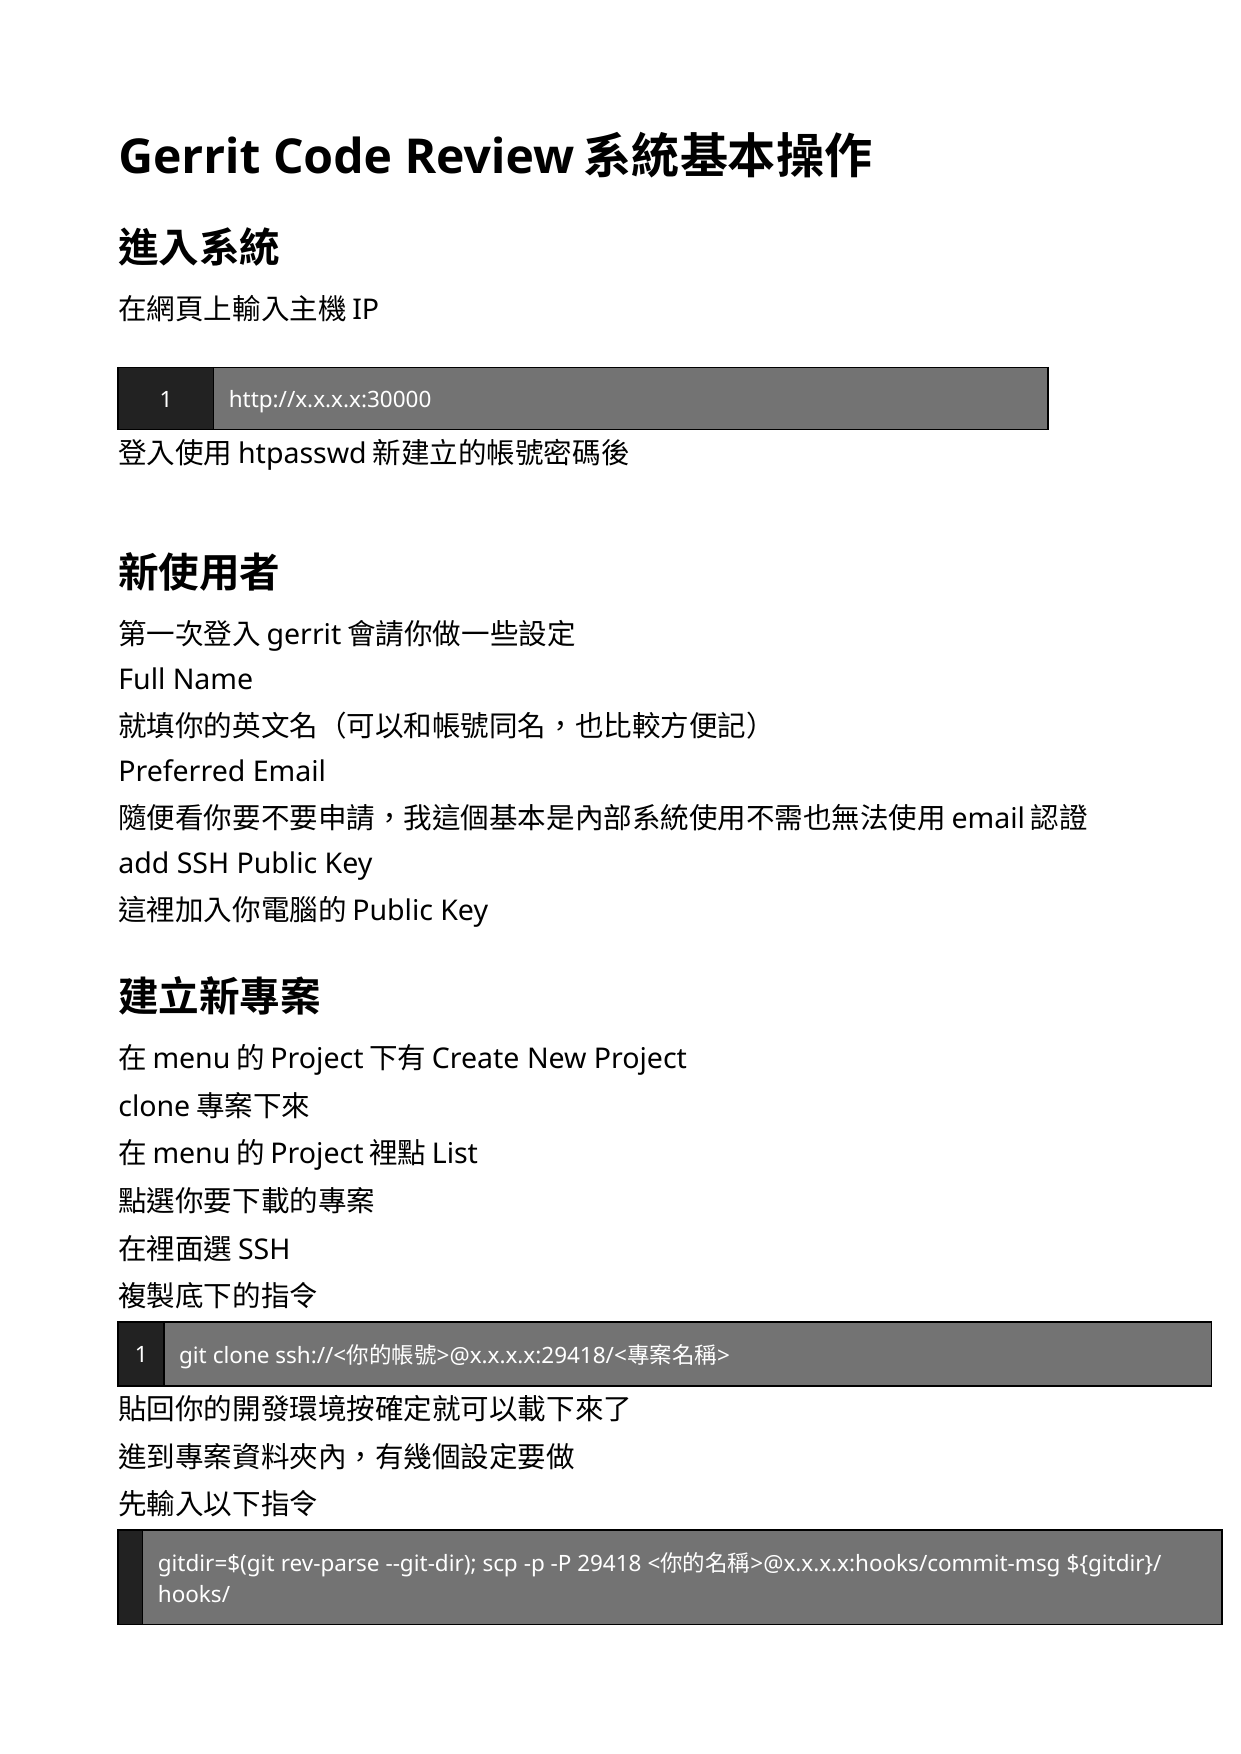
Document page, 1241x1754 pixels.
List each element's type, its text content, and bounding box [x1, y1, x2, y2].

text 先輸入以下指令 [118, 1482, 1122, 1523]
text 隨便看你要不要申請，我這個基本是內部系統使用不需也無法使用email認證 [118, 796, 1122, 837]
text clone專案下來 [118, 1083, 1122, 1125]
subtitle Gerrit Code Review系統基本操作 [118, 118, 1122, 188]
text 在menu的Project下有Create New Project [118, 1036, 1122, 1077]
text 在網頁上輸入主機IP [118, 286, 1122, 328]
text 複製底下的指令 [118, 1273, 1122, 1315]
text 就填你的英文名（可以和帳號同名，也比較方便記） [118, 703, 1122, 745]
text 點選你要下載的專案 [118, 1178, 1122, 1220]
text 貼回你的開發環境按確定就可以載下來了 [118, 1387, 1122, 1428]
text Preferred Email [118, 751, 1122, 790]
table_header 1 [119, 1531, 142, 1624]
text 進到專案資料夾內，有幾個設定要做 [118, 1434, 1122, 1476]
table_header git clone ssh://<你的帳號>@x.x.x.x:29418/<專案名稱> [165, 1323, 1211, 1385]
table_header 1 [119, 1323, 163, 1385]
subtitle 建立新專案 [118, 964, 1122, 1023]
text 登入使用htpasswd新建立的帳號密碼後 [118, 430, 1122, 472]
text 在裡面選SSH [118, 1226, 1122, 1267]
text 第一次登入gerrit會請你做一些設定 [118, 611, 1122, 653]
table_header http://x.x.x.x:30000 [214, 368, 1047, 429]
text add SSH Public Key [118, 843, 1122, 882]
table_header gitdir=$(git rev-parse --git-dir); scp -p -P 29418 <你的名稱>@x.x.x.x:hooks/commit-msg ${gitdir}/hooks/ [143, 1531, 1221, 1624]
text Full Name [118, 659, 1122, 698]
subtitle 新使用者 [118, 540, 1122, 599]
subtitle 進入系統 [118, 215, 1122, 274]
text 在menu的Project裡點List [118, 1131, 1122, 1172]
text 這裡加入你電腦的Public Key [118, 888, 1122, 929]
table_header 1 [119, 368, 213, 429]
